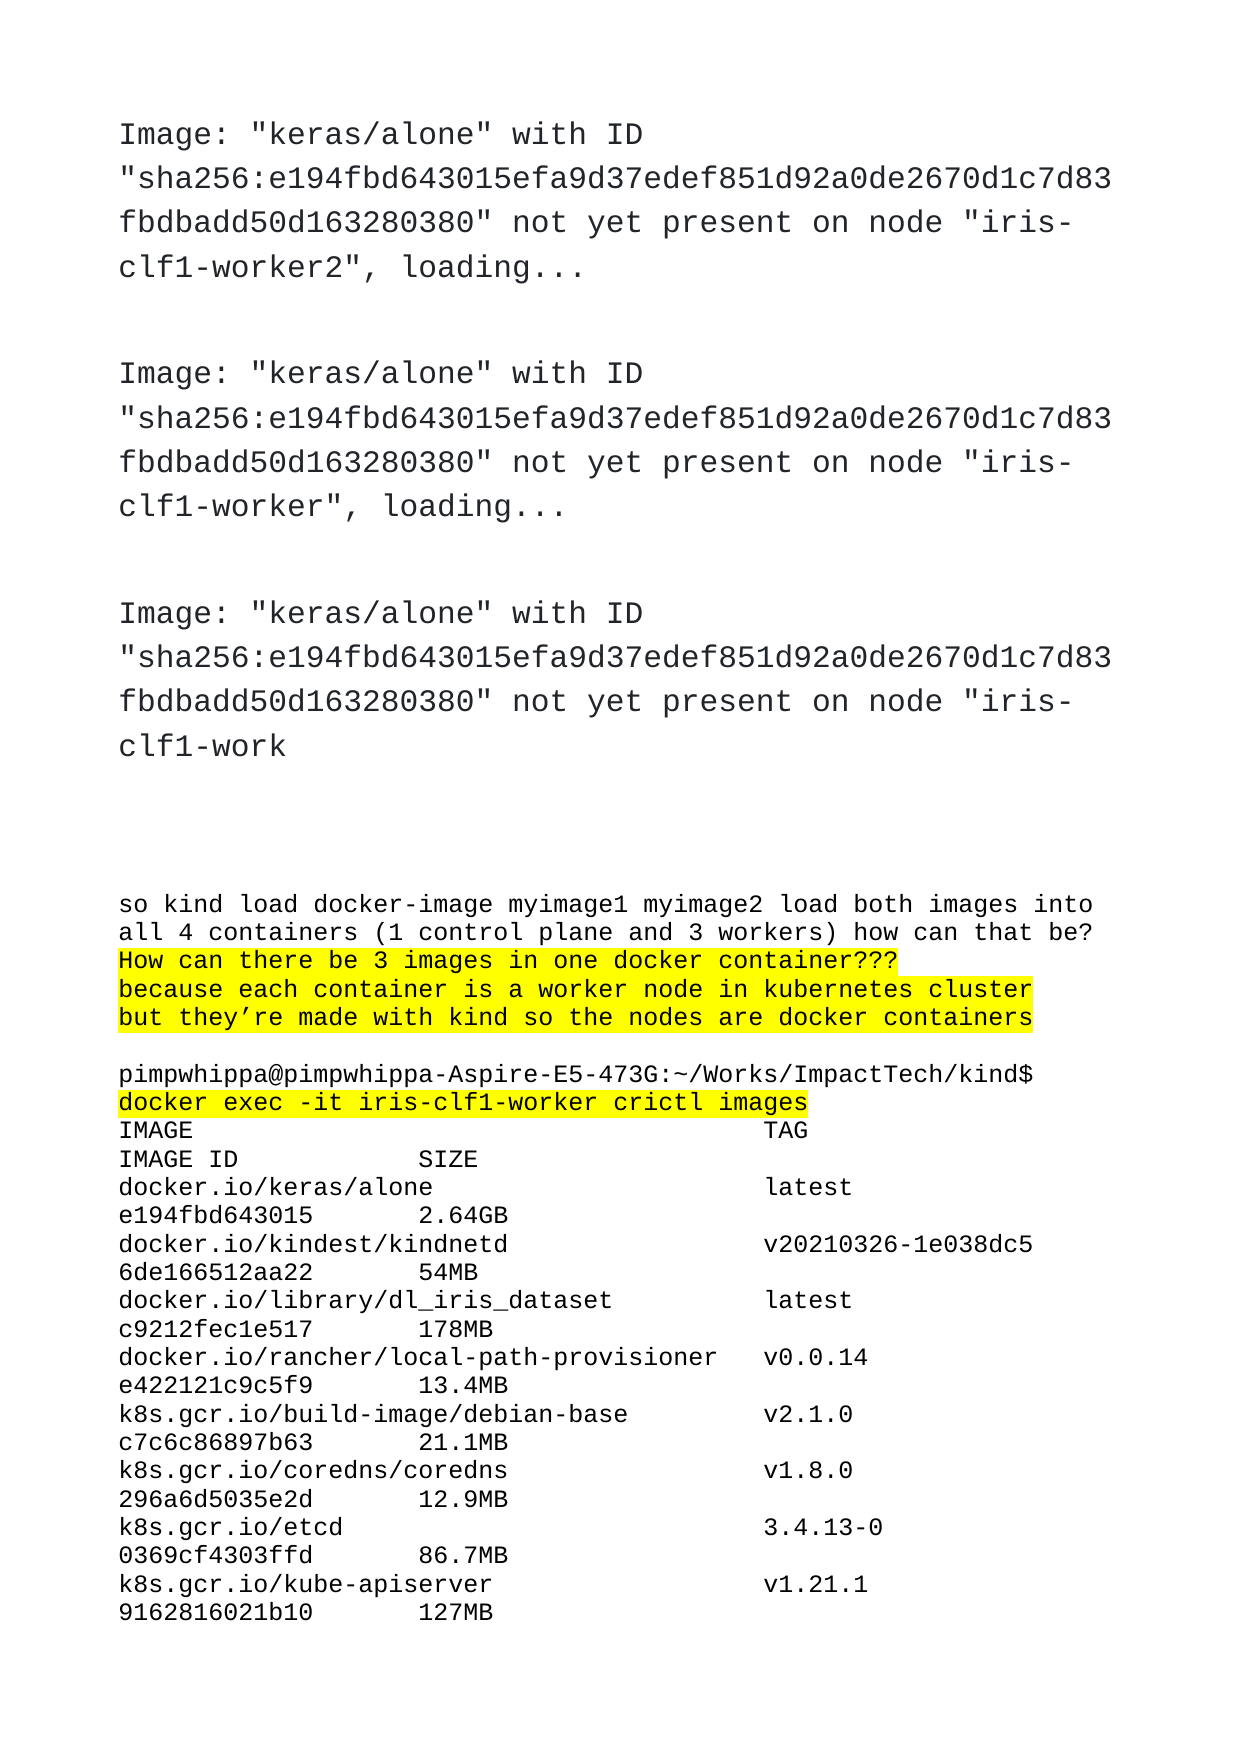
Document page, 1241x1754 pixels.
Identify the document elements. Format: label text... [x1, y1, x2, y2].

text pimpwhippa@pimpwhippa-Aspire-E5-473G:~/Works/ImpactTech/kind$ docker exec -it iris-clf1-worker crictl images [118, 1061, 1122, 1118]
text docker.io/library/dl_iris_dataset latest c9212fec1e517 178MB [118, 1288, 1122, 1345]
text docker.io/kindest/kindnetd v20210326-1e038dc5 6de166512aa22 54MB [118, 1231, 1122, 1288]
text so kind load docker-image myimage1 myimage2 load both images into all 4 containers (1 control plane and 3 workers) how can that be? How can there be 3 images in one docker container??? [118, 891, 1122, 976]
text Image: "keras/alone" with ID "sha256:e194fbd643015efa9d37edef851d92a0de2670d1c7d83fbdbadd50d163280380" not yet present on node "iris-clf1-worker", loading... [118, 358, 1122, 526]
text k8s.gcr.io/build-image/debian-base v2.1.0 c7c6c86897b63 21.1MB [118, 1401, 1122, 1458]
text k8s.gcr.io/kube-apiserver v1.21.1 9162816021b10 127MB [118, 1571, 1122, 1628]
text docker.io/rancher/local-path-provisioner v0.0.14 e422121c9c5f9 13.4MB [118, 1345, 1122, 1401]
text docker.io/keras/alone latest e194fbd643015 2.64GB [118, 1175, 1122, 1231]
text Image: "keras/alone" with ID "sha256:e194fbd643015efa9d37edef851d92a0de2670d1c7d83fbdbadd50d163280380" not yet present on node "iris-clf1-work [118, 597, 1122, 766]
text k8s.gcr.io/etcd 3.4.13-0 0369cf4303ffd 86.7MB [118, 1515, 1122, 1571]
text Image: "keras/alone" with ID "sha256:e194fbd643015efa9d37edef851d92a0de2670d1c7d83fbdbadd50d163280380" not yet present on node "iris-clf1-worker2", loading... [118, 118, 1122, 286]
text k8s.gcr.io/coredns/coredns v1.8.0 296a6d5035e2d 12.9MB [118, 1458, 1122, 1515]
text IMAGE TAG IMAGE ID SIZE [118, 1118, 1122, 1175]
text because each container is a worker node in kubernetes cluster [118, 976, 1122, 1005]
text but they’re made with kind so the nodes are docker containers [118, 1005, 1122, 1033]
